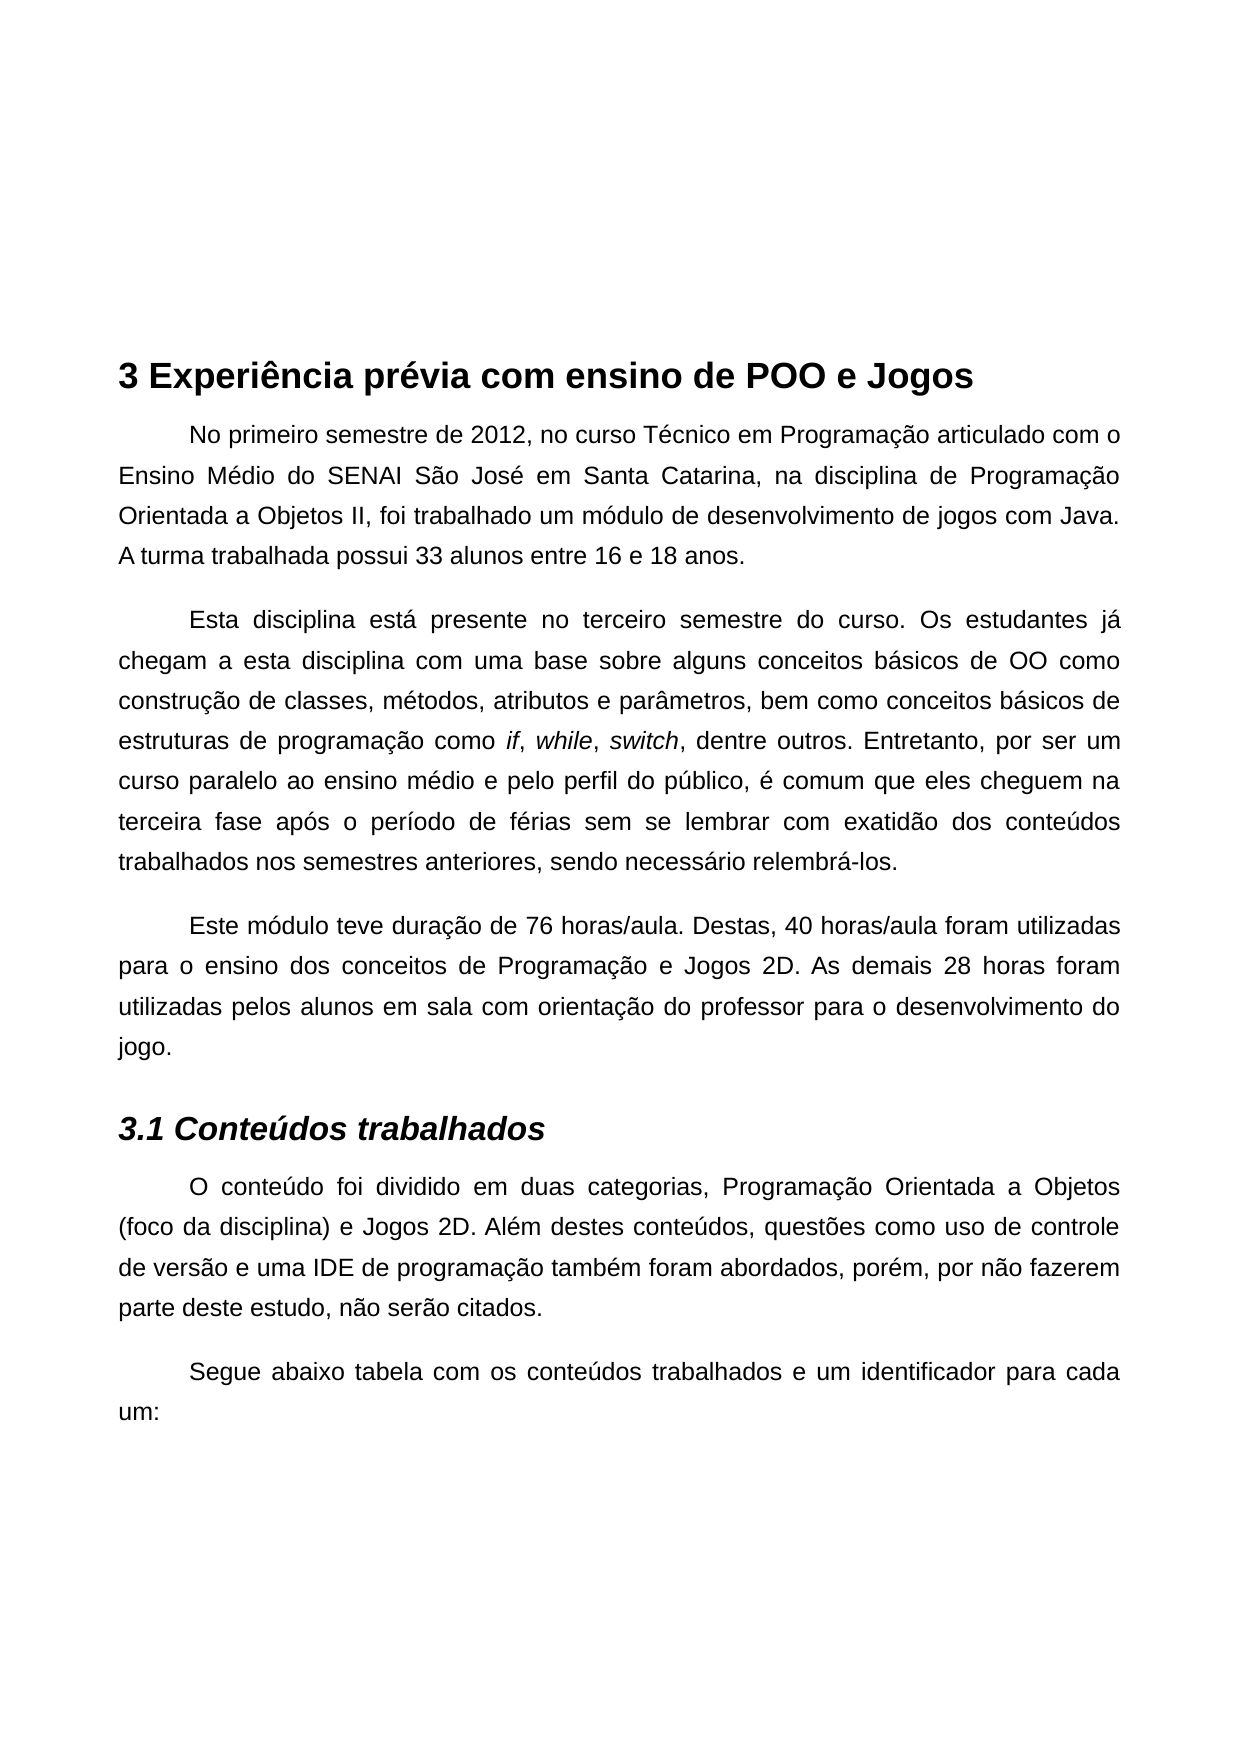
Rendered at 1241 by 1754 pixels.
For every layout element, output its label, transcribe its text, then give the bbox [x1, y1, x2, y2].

text Este módulo teve duração de 76 horas/aula. Destas, 40 horas/aula foram utilizadas para o ensino dos conceitos de Programação e Jogos 2D. As demais 28 horas foram utilizadas pelos alunos em sala com orientação do professor para o desenvolvimento do jogo. [118, 911, 1122, 1061]
text Esta disciplina está presente no terceiro semestre do curso. Os estudantes já chegam a esta disciplina com uma base sobre alguns conceitos básicos de OO como construção de classes, métodos, atributos e parâmetros, bem como conceitos básicos de estruturas de programação como if, while, switch, dentre outros. Entretanto, por ser um curso paralelo ao ensino médio e pelo perfil do público, é comum que eles cheguem na terceira fase após o período de férias sem se lembrar com exatidão dos conteúdos trabalhados nos semestres anteriores, sendo necessário relembrá-los. [118, 606, 1122, 876]
text O conteúdo foi dividido em duas categorias, Programação Orientada a Objetos (foco da disciplina) e Jogos 2D. Além destes conteúdos, questões como uso de controle de versão e uma IDE de programação também foram abordados, porém, por não fazerem parte deste estudo, não serão citados. [118, 1172, 1122, 1321]
text Segue abaixo tabela com os conteúdos trabalhados e um identificador para cada um: [118, 1357, 1122, 1426]
subtitle 3 Experiência prévia com ensino de POO e Jogos [118, 354, 1122, 396]
text No primeiro semestre de 2012, no curso Técnico em Programação articulado com o Ensino Médio do SENAI São José em Santa Catarina, na disciplina de Programação Orientada a Objetos II, foi trabalhado um módulo de desenvolvimento de jogos com Java. A turma trabalhada possui 33 alunos entre 16 e 18 anos. [118, 421, 1122, 570]
subtitle 3.1 Conteúdos trabalhados [118, 1109, 1122, 1148]
